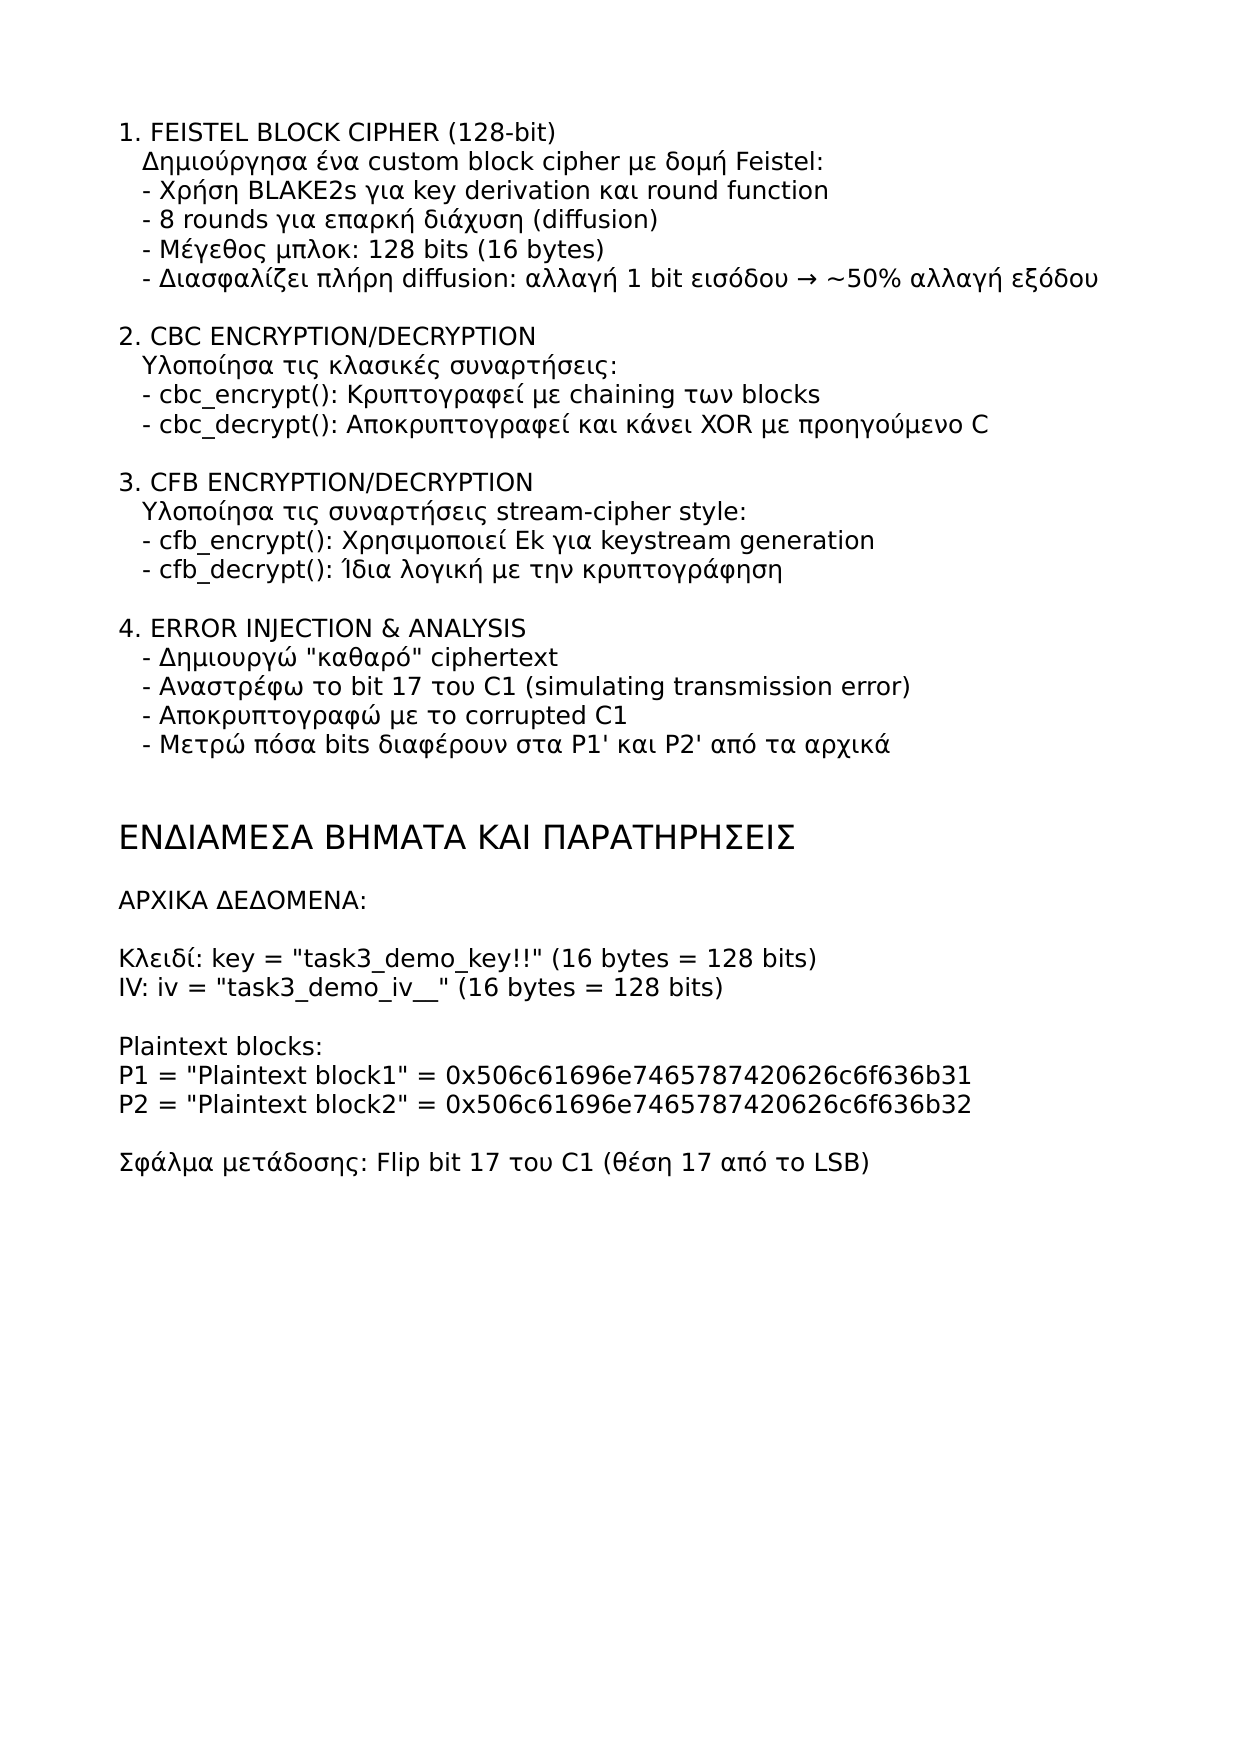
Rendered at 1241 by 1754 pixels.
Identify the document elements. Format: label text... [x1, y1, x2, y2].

text 3. CFB ENCRYPTION/DECRYPTION [118, 468, 1122, 497]
text Υλοποίησα τις συναρτήσεις stream-cipher style: [118, 497, 1122, 526]
text - cfb_encrypt(): Χρησιμοποιεί Ek για keystream generation [118, 526, 1122, 556]
text - Μετρώ πόσα bits διαφέρουν στα P1' και P2' από τα αρχικά [118, 731, 1122, 760]
text ΑΡΧΙΚΑ ΔΕΔΟΜΕΝΑ: [118, 886, 1122, 915]
text 2. CBC ENCRYPTION/DECRYPTION [118, 322, 1122, 351]
text - Αναστρέφω το bit 17 του C1 (simulating transmission error) [118, 672, 1122, 701]
text Κλειδί: key = "task3_demo_key!!" (16 bytes = 128 bits) [118, 944, 1122, 974]
text - Διασφαλίζει πλήρη diffusion: αλλαγή 1 bit εισόδου → ~50% αλλαγή εξόδου [118, 264, 1122, 293]
text Σφάλμα μετάδοσης: Flip bit 17 του C1 (θέση 17 από το LSB) [118, 1149, 1122, 1178]
text Δημιούργησα ένα custom block cipher με δομή Feistel: [118, 147, 1122, 176]
text IV: iv = "task3_demo_iv__" (16 bytes = 128 bits) [118, 974, 1122, 1003]
text Plaintext blocks: [118, 1032, 1122, 1061]
text 4. ERROR INJECTION & ANALYSIS [118, 614, 1122, 643]
text P2 = "Plaintext block2" = 0x506c61696e7465787420626c6f636b32 [118, 1090, 1122, 1119]
text - Μέγεθος μπλοκ: 128 bits (16 bytes) [118, 235, 1122, 264]
text 1. FEISTEL BLOCK CIPHER (128-bit) [118, 118, 1122, 147]
text - cbc_encrypt(): Κρυπτογραφεί με chaining των blocks [118, 381, 1122, 410]
text Υλοποίησα τις κλασικές συναρτήσεις: [118, 351, 1122, 381]
text P1 = "Plaintext block1" = 0x506c61696e7465787420626c6f636b31 [118, 1061, 1122, 1090]
text - cbc_decrypt(): Αποκρυπτογραφεί και κάνει XOR με προηγούμενο C [118, 410, 1122, 439]
text - Χρήση BLAKE2s για key derivation και round function [118, 176, 1122, 206]
text - Δημιουργώ "καθαρό" ciphertext [118, 643, 1122, 672]
text - Αποκρυπτογραφώ με το corrupted C1 [118, 701, 1122, 731]
text - 8 rounds για επαρκή διάχυση (diffusion) [118, 206, 1122, 235]
text ΕΝΔΙΑΜΕΣΑ ΒΗΜΑΤΑ ΚΑΙ ΠΑΡΑΤΗΡΗΣΕΙΣ [118, 818, 1122, 857]
text - cfb_decrypt(): Ίδια λογική με την κρυπτογράφηση [118, 556, 1122, 585]
